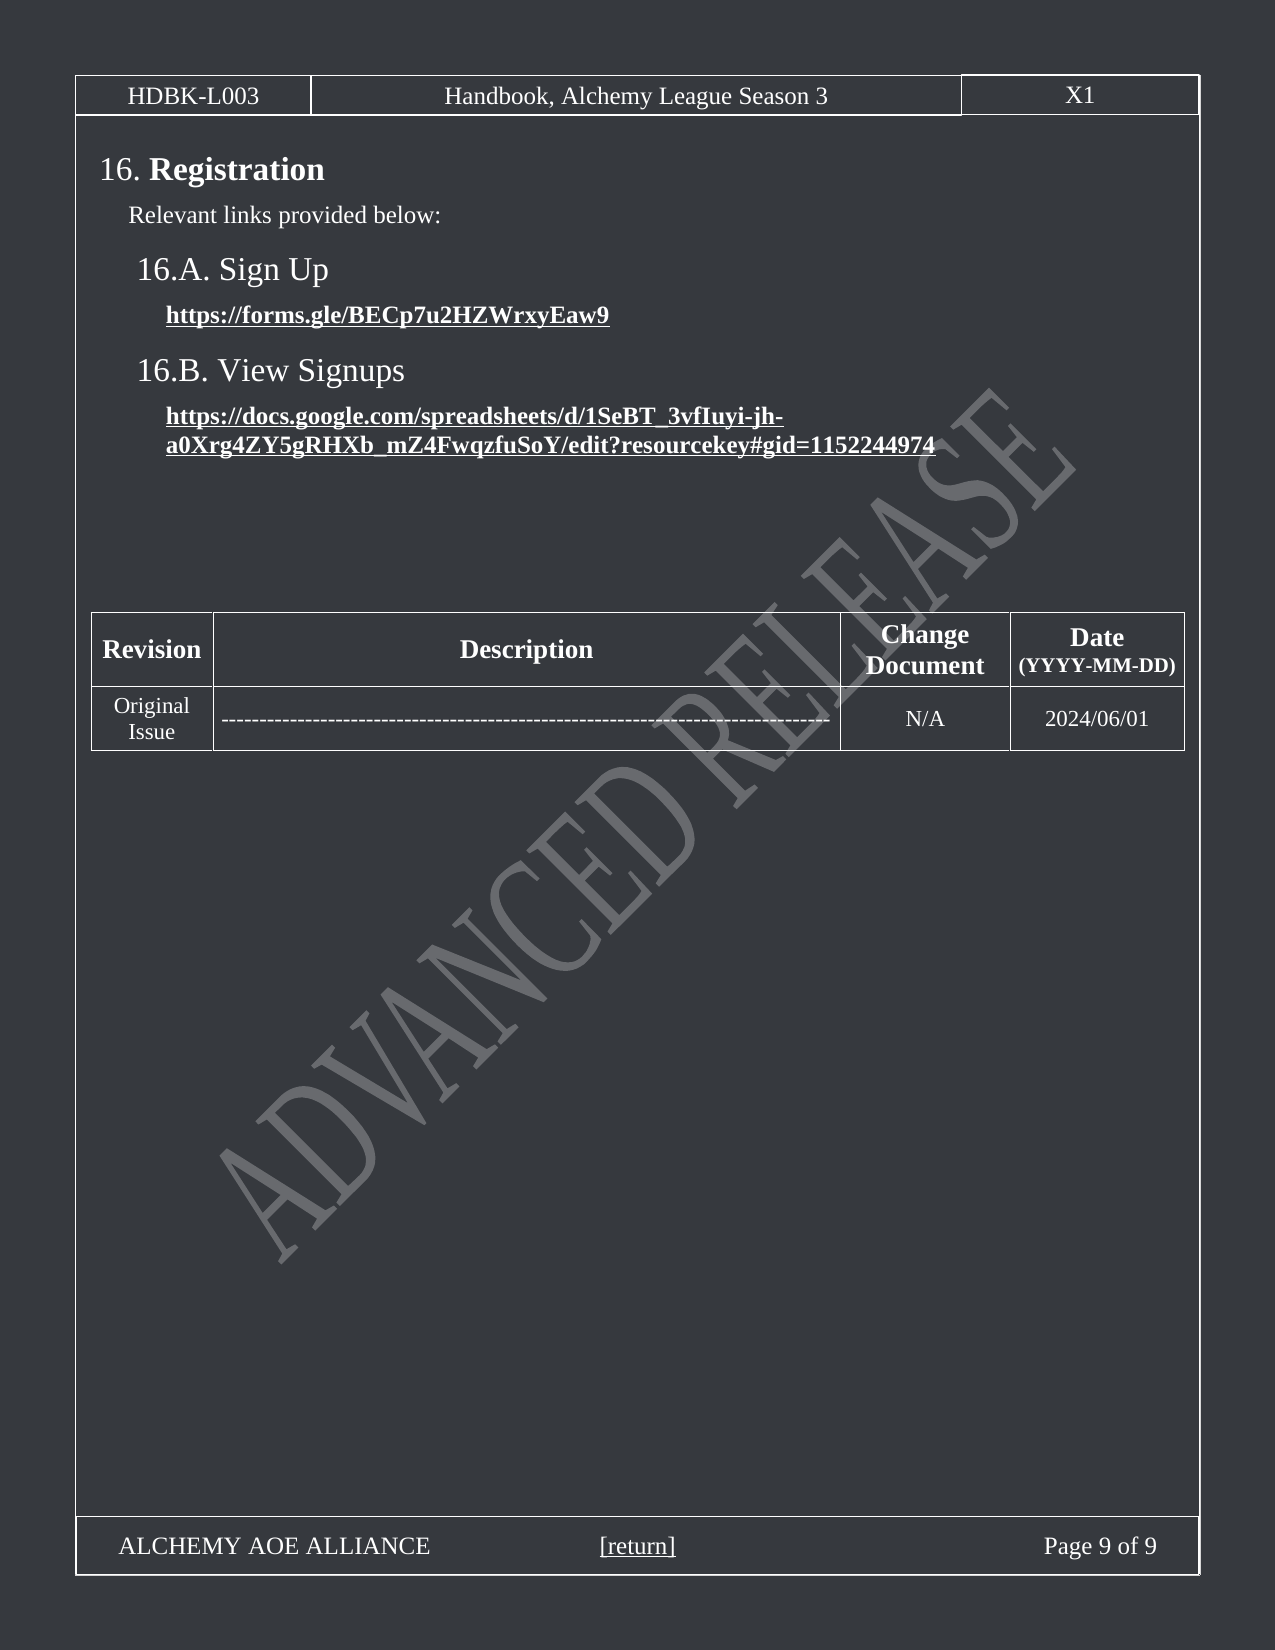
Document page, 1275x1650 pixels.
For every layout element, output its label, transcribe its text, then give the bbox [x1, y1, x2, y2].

table_header Change Document [868, 613, 915, 639]
text https://forms.gle/BECp7u2HZWrxyEaw9 [166, 301, 1109, 329]
text https://docs.google.com/spreadsheets/d/1SeBT_3vfIuyi-jh-a0Xrg4ZY5gRHXb_mZ4FwqzfuSoY/edit?resourcekey#gid=1152244974 [166, 401, 993, 458]
table_cell Original Issue [92, 687, 212, 750]
table_cell -------------------------------------------------------------------------------- [764, 687, 840, 750]
subtitle Registration [91, 149, 1184, 188]
text Relevant links provided below: [128, 200, 1109, 229]
table_cell -------------------------------------------------------------------------------- [672, 704, 719, 750]
table_cell 2024/06/01 [1011, 687, 1184, 750]
subtitle Sign Up [91, 250, 1184, 288]
table_header Date (YYYY-MM-DD) [1011, 613, 1184, 686]
table_cell N/A [841, 687, 1009, 750]
table_cell -------------------------------------------------------------------------------- [214, 687, 790, 750]
subtitle View Signups [91, 350, 1184, 388]
table_header Revision [92, 613, 212, 686]
table_header Description [214, 613, 826, 686]
text [971, 401, 1109, 458]
table_header Change Document [841, 613, 1009, 686]
table_header Description [772, 613, 840, 682]
